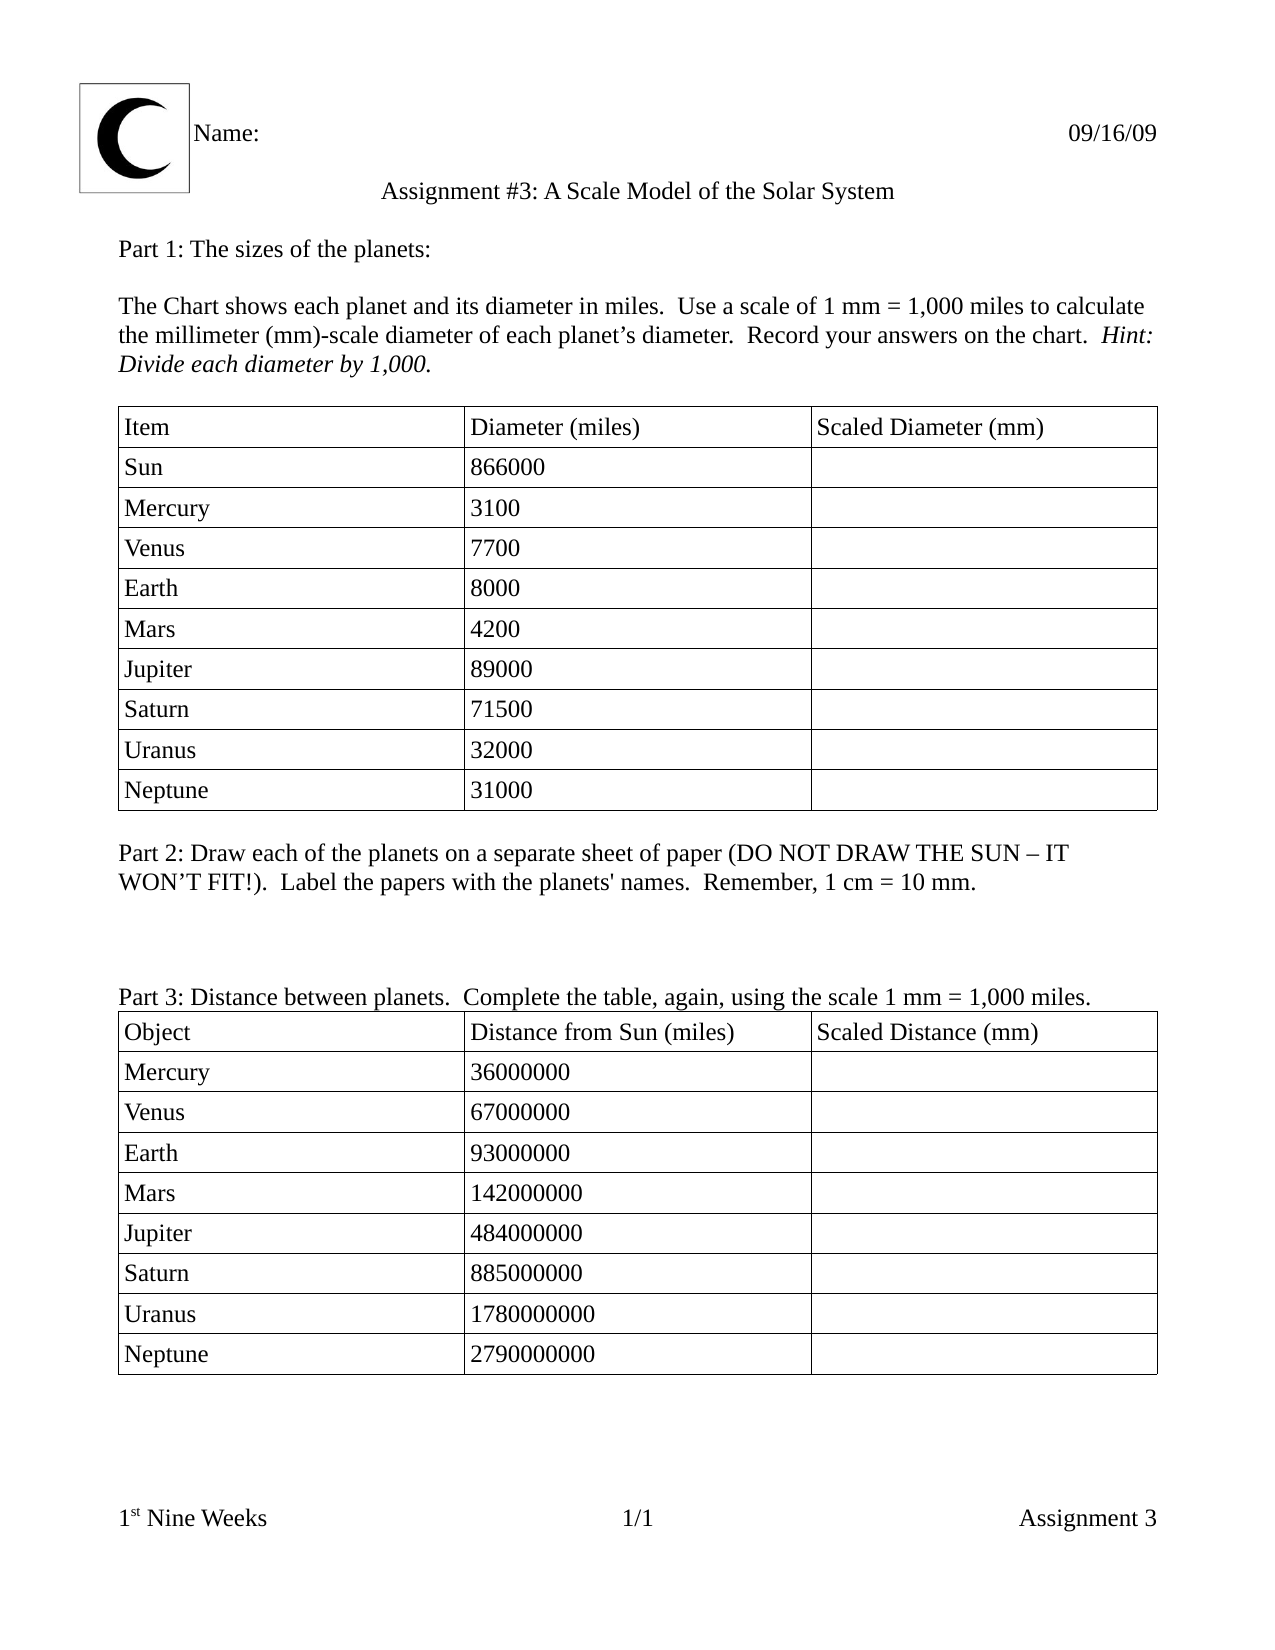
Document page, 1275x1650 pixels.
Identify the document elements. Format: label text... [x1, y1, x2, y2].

table_cell 8000 [465, 569, 811, 608]
table_cell Earth [119, 569, 464, 608]
table_cell [812, 1294, 1157, 1333]
text The Chart shows each planet and its diameter in miles. Use a scale of 1 mm = 1,000 miles to calculate the millimeter (mm)-scale diameter of each planet’s diameter. Record your answers on the chart. Hint: Divide each diameter by 1,000. [118, 291, 1157, 378]
text Part 2: Draw each of the planets on a separate sheet of paper (DO NOT DRAW THE SUN – IT WON’T FIT!). Label the papers with the planets' names. Remember, 1 cm = 10 mm. [118, 838, 1157, 896]
table_cell [812, 770, 1157, 809]
table_cell 36000000 [465, 1052, 811, 1091]
table_cell 885000000 [465, 1254, 811, 1293]
table_cell 2790000000 [465, 1334, 811, 1374]
table_cell [812, 1092, 1157, 1132]
table_cell [812, 528, 1157, 568]
table_cell Sun [119, 448, 464, 487]
table_cell 1780000000 [465, 1294, 811, 1333]
table_cell Mercury [119, 488, 464, 527]
table_cell 89000 [465, 649, 811, 688]
table_cell [812, 1334, 1157, 1374]
table_cell 484000000 [465, 1214, 811, 1253]
table_cell 4200 [465, 609, 811, 648]
table_cell 71500 [465, 690, 811, 729]
table_header Scaled Diameter (mm) [812, 407, 1157, 447]
table_cell 3100 [465, 488, 811, 527]
table_cell 31000 [465, 770, 811, 809]
table_cell [812, 1133, 1157, 1172]
table_cell 866000 [465, 448, 811, 487]
table_cell Uranus [119, 1294, 464, 1333]
table_header Distance from Sun (miles) [465, 1012, 811, 1051]
table_cell [812, 730, 1157, 769]
table_cell [812, 488, 1157, 527]
text Part 3: Distance between planets. Complete the table, again, using the scale 1 mm = 1,000 miles. [118, 982, 1157, 1011]
table_cell Mars [119, 1173, 464, 1212]
table_cell Jupiter [119, 649, 464, 688]
table_header Object [119, 1012, 464, 1051]
table_cell Neptune [119, 1334, 464, 1374]
table_cell Venus [119, 528, 464, 568]
table_cell 7700 [465, 528, 811, 568]
text Part 1: The sizes of the planets: [118, 234, 1157, 263]
table_cell Uranus [119, 730, 464, 769]
table_header Diameter (miles) [465, 407, 811, 447]
table_cell Jupiter [119, 1214, 464, 1253]
table_cell Venus [119, 1092, 464, 1132]
table_cell [812, 448, 1157, 487]
picture [77, 81, 191, 194]
table_cell [812, 690, 1157, 729]
table_cell [812, 609, 1157, 648]
table_cell [812, 1214, 1157, 1253]
table_cell [812, 1052, 1157, 1091]
table_cell Mars [119, 609, 464, 648]
table_cell 93000000 [465, 1133, 811, 1172]
table_cell 67000000 [465, 1092, 811, 1132]
table_cell Saturn [119, 1254, 464, 1293]
table_cell [812, 569, 1157, 608]
text Assignment #3: A Scale Model of the Solar System [118, 176, 1157, 205]
table_header Item [119, 407, 464, 447]
table_cell [812, 649, 1157, 688]
table_cell Neptune [119, 770, 464, 809]
table_cell Earth [119, 1133, 464, 1172]
table_cell 142000000 [465, 1173, 811, 1212]
table_cell Saturn [119, 690, 464, 729]
table_header Scaled Distance (mm) [812, 1012, 1157, 1051]
table_cell Mercury [119, 1052, 464, 1091]
table_cell 32000 [465, 730, 811, 769]
table_cell [812, 1254, 1157, 1293]
table_cell [812, 1173, 1157, 1212]
